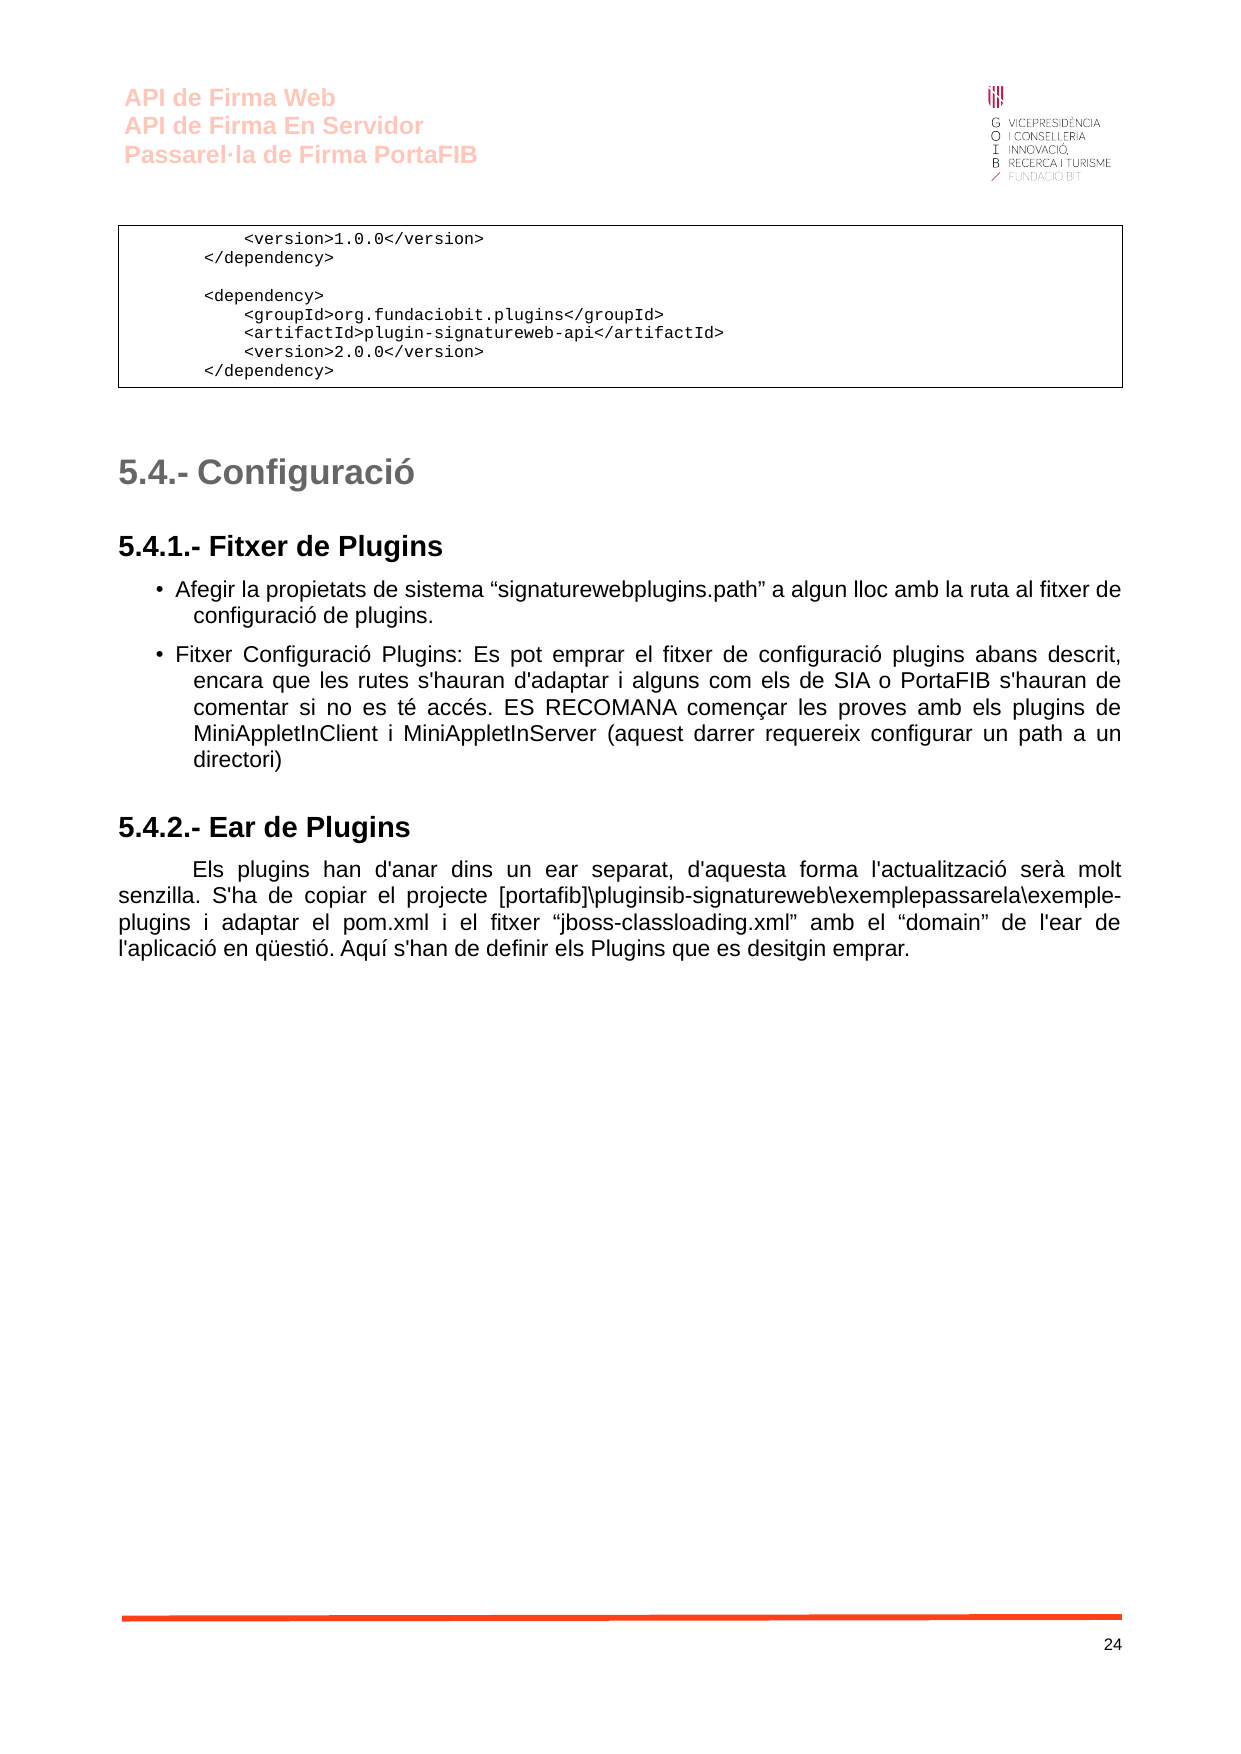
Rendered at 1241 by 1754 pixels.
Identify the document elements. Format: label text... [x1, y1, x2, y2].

table_header <version>1.0.0</version> </dependency> <dependency> <groupId>org.fundaciobit.plugins</groupId> <artifactId>plugin-signatureweb-api</artifactId> <version>2.0.0</version> </dependency> [119, 226, 1122, 387]
picture [983, 82, 1117, 185]
subtitle Ear de Plugins [118, 810, 1122, 843]
list Fitxer Configuració Plugins: Es pot emprar el fitxer de configuració plugins abans descrit, encara que les rutes s'hauran d'adaptar i alguns com els de SIA o PortaFIB s'hauran de comentar si no es té accés. ES RECOMANA començar les proves amb els plugins de MiniAppletInClient i MiniAppletInServer (aquest darrer requereix configurar un path a un directori) [156, 641, 1122, 772]
subtitle Fitxer de Plugins [118, 529, 1122, 563]
list Afegir la propietats de sistema “signaturewebplugins.path” a algun lloc amb la ruta al fitxer de configuració de plugins. [156, 576, 1122, 628]
text Els plugins han d'anar dins un ear separat, d'aquesta forma l'actualització serà molt senzilla. S'ha de copiar el projecte [portafib]\pluginsib-signatureweb\exemplepassarela\exemple-plugins i adaptar el pom.xml i el fitxer “jboss-classloading.xml” amb el “domain” de l'ear de l'aplicació en qüestió. Aquí s'han de definir els Plugins que es desitgin emprar. [118, 856, 1122, 961]
subtitle Configuració [118, 451, 1122, 492]
